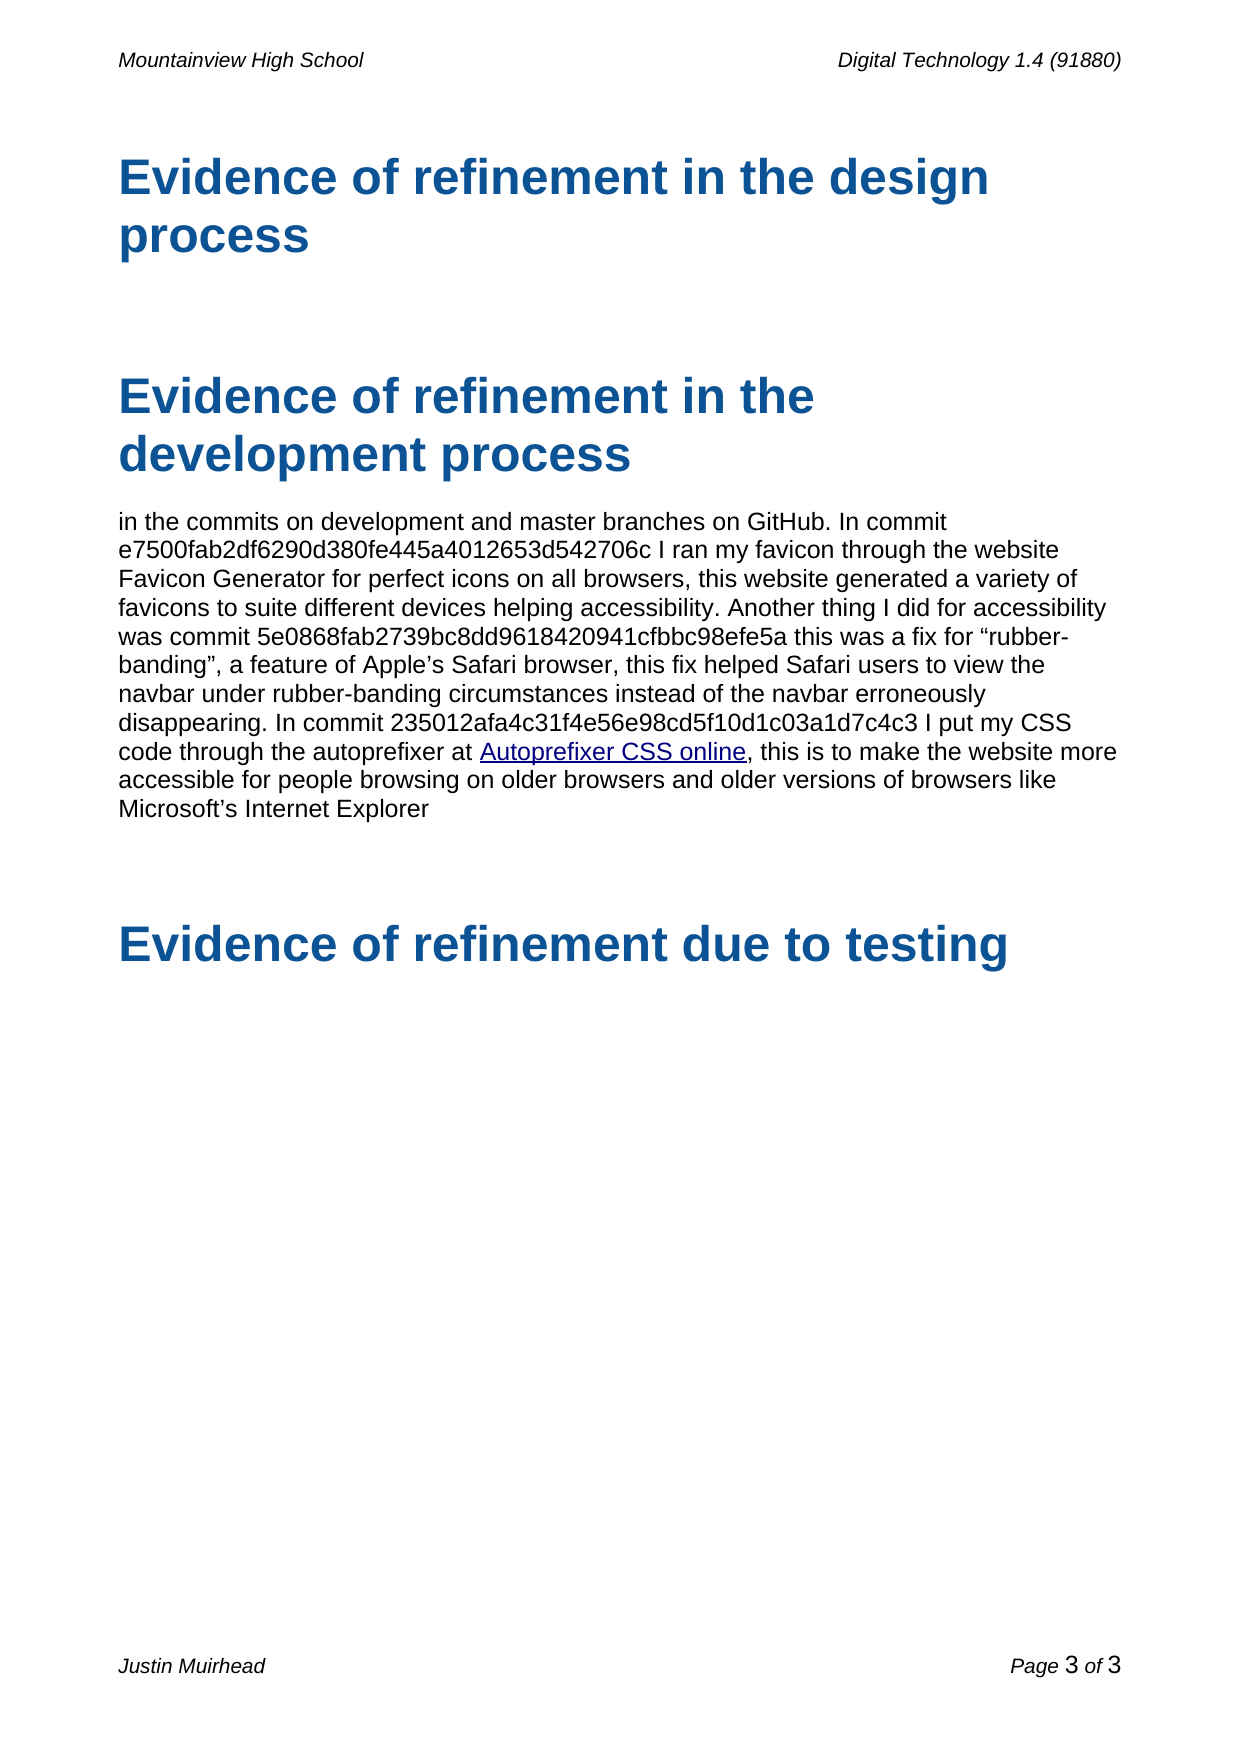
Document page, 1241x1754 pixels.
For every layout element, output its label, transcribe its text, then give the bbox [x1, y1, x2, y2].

subtitle Evidence of refinement in the design process [118, 148, 1122, 263]
subtitle Evidence of refinement in the development process [118, 366, 1122, 481]
subtitle Evidence of refinement due to testing [118, 914, 1122, 971]
text in the commits on development and master branches on GitHub. In commit e7500fab2df6290d380fe445a4012653d542706c I ran my favicon through the website Favicon Generator for perfect icons on all browsers, this website generated a variety of favicons to suite different devices helping accessibility. Another thing I did for accessibility was commit 5e0868fab2739bc8dd9618420941cfbbc98efe5a this was a fix for “rubber-banding”, a feature of Apple’s Safari browser, this fix helped Safari users to view the navbar under rubber-banding circumstances instead of the navbar erroneously disappearing. In commit 235012afa4c31f4e56e98cd5f10d1c03a1d7c4c3 I put my CSS code through the autoprefixer at Autoprefixer CSS online, this is to make the website more accessible for people browsing on older browsers and older versions of browsers like Microsoft’s Internet Explorer [118, 506, 1122, 823]
